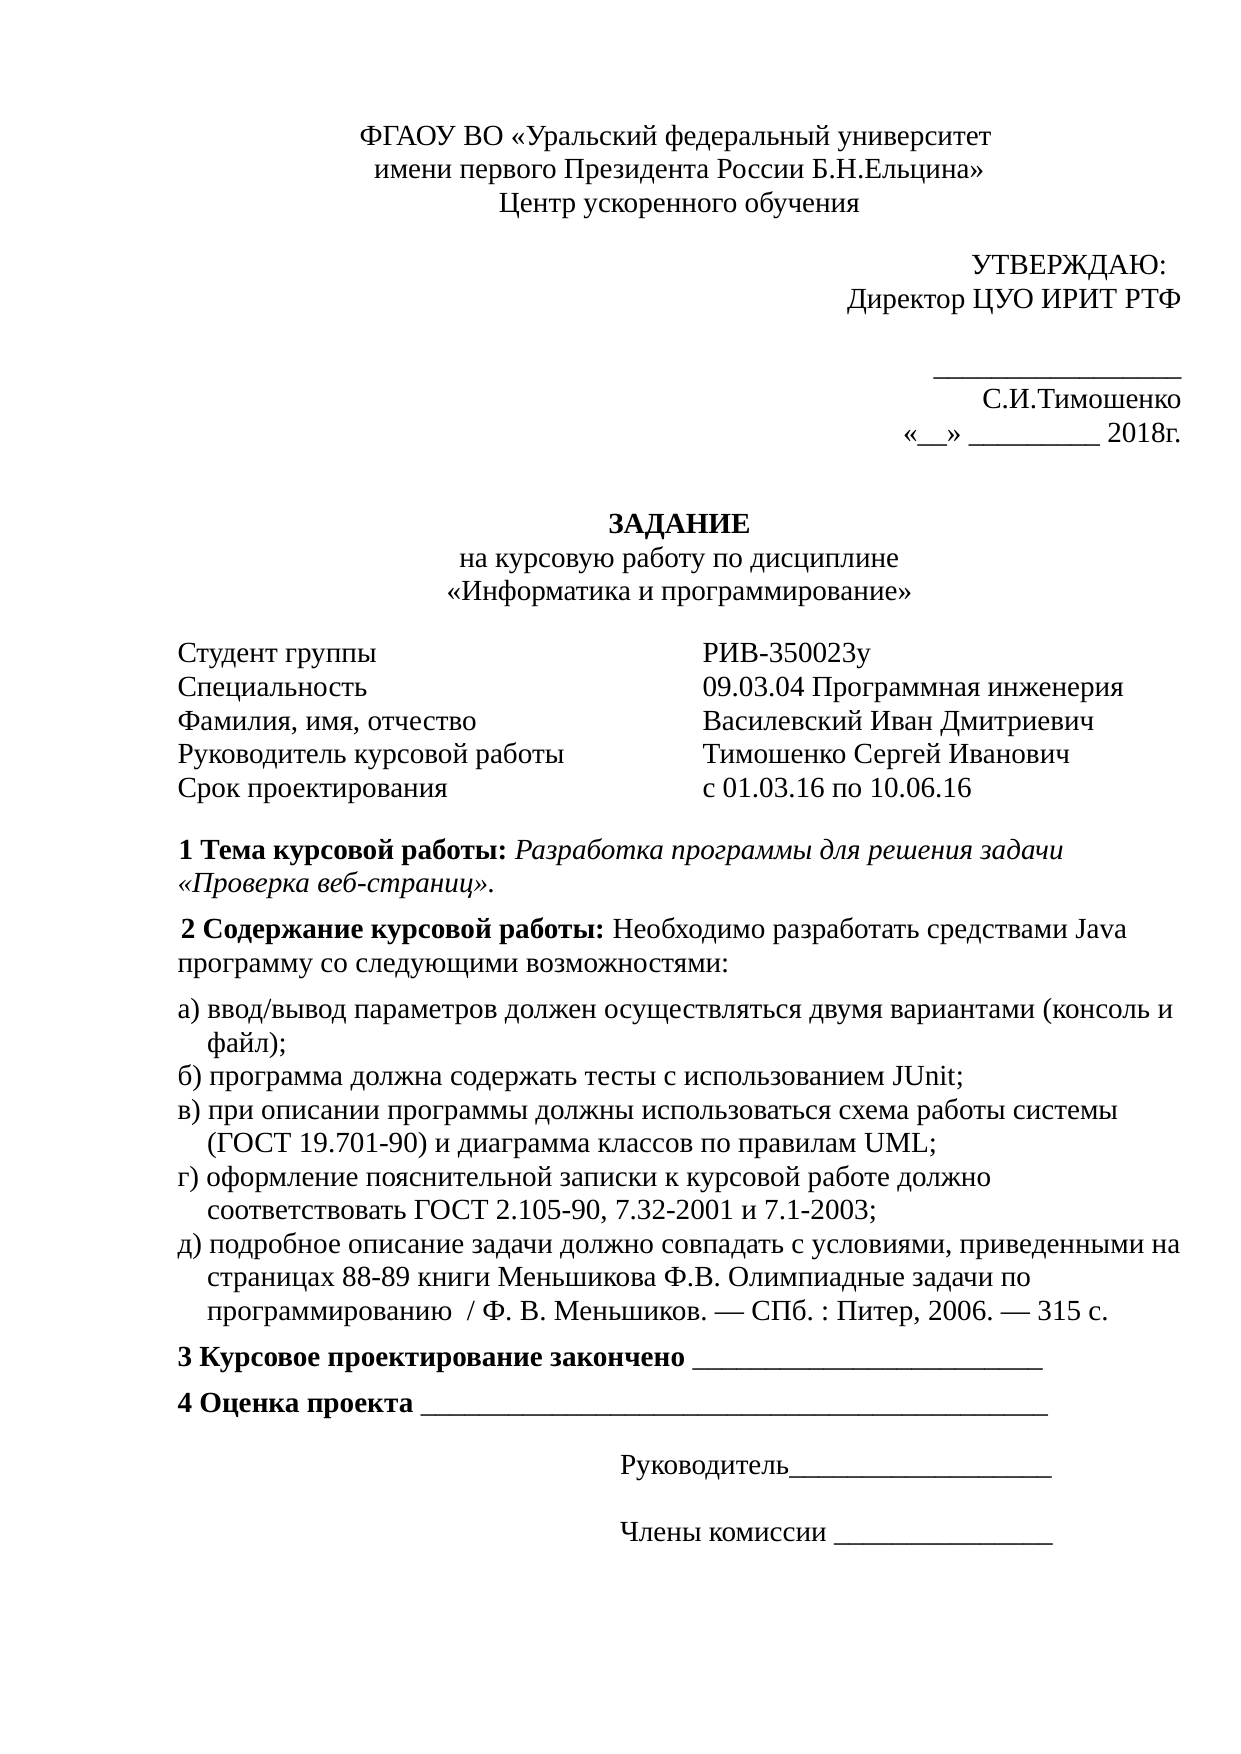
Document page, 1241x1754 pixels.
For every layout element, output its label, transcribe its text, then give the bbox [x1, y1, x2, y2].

text Студент группы РИВ-350023у [177, 636, 1181, 669]
text «__» _________ 2018г. [177, 415, 1181, 449]
text ЗАДАНИЕ [177, 506, 1181, 540]
text 4 Оценка проекта ___________________________________________ [177, 1385, 1181, 1419]
text Фамилия, имя, отчество Василевский Иван Дмитриевич [177, 703, 1181, 736]
text г) оформление пояснительной записки к курсовой работе должно соответствовать ГОСТ 2.105-90, 7.32-2001 и 7.1-2003; [177, 1159, 1181, 1226]
text Срок проектирования с 01.03.16 по 10.06.16 [177, 770, 1181, 803]
text имени первого Президента России Б.Н.Ельцина» Центр ускоренного обучения [177, 152, 1181, 219]
text 1 Тема курсовой работы: Разработка программы для решения задачи «Проверка веб-страниц». [177, 832, 1181, 899]
text С.И.Тимошенко [177, 382, 1181, 415]
text Члены комиссии _______________ [508, 1514, 1181, 1548]
text УТВЕРЖДАЮ: [177, 247, 1181, 281]
text Директор ЦУО ИРИТ РТФ [177, 281, 1181, 314]
text 2 Содержание курсовой работы: Необходимо разработать средствами Java программу со следующими возможностями: [177, 912, 1181, 979]
text в) при описании программы должны использоваться схема работы системы (ГОСТ 19.701-90) и диаграмма классов по правилам UML; [177, 1092, 1181, 1159]
text Руководитель__________________ [508, 1447, 1181, 1481]
text ФГАОУ ВО «Уральский федеральный университет [177, 118, 1181, 152]
text на курсовую работу по дисциплине [177, 540, 1181, 573]
text _________________ [177, 348, 1181, 382]
text д) подробное описание задачи должно совпадать с условиями, приведенными на страницах 88-89 книги Меньшикова Ф.В. Олимпиадные задачи по программированию / Ф. В. Меньшиков. — СПб. : Питер, 2006. — 315 с. [177, 1226, 1181, 1327]
text Руководитель курсовой работы Тимошенко Сергей Иванович [177, 736, 1181, 770]
text 3 Курсовое проектирование закончено ________________________ [177, 1339, 1181, 1373]
text б) программа должна содержать тесты с использованием JUnit; [177, 1058, 1181, 1092]
text «Информатика и программирование» [177, 573, 1181, 607]
text Специальность 09.03.04 Программная инженерия [177, 669, 1181, 703]
text а) ввод/вывод параметров должен осуществляться двумя вариантами (консоль и файл); [177, 991, 1181, 1058]
